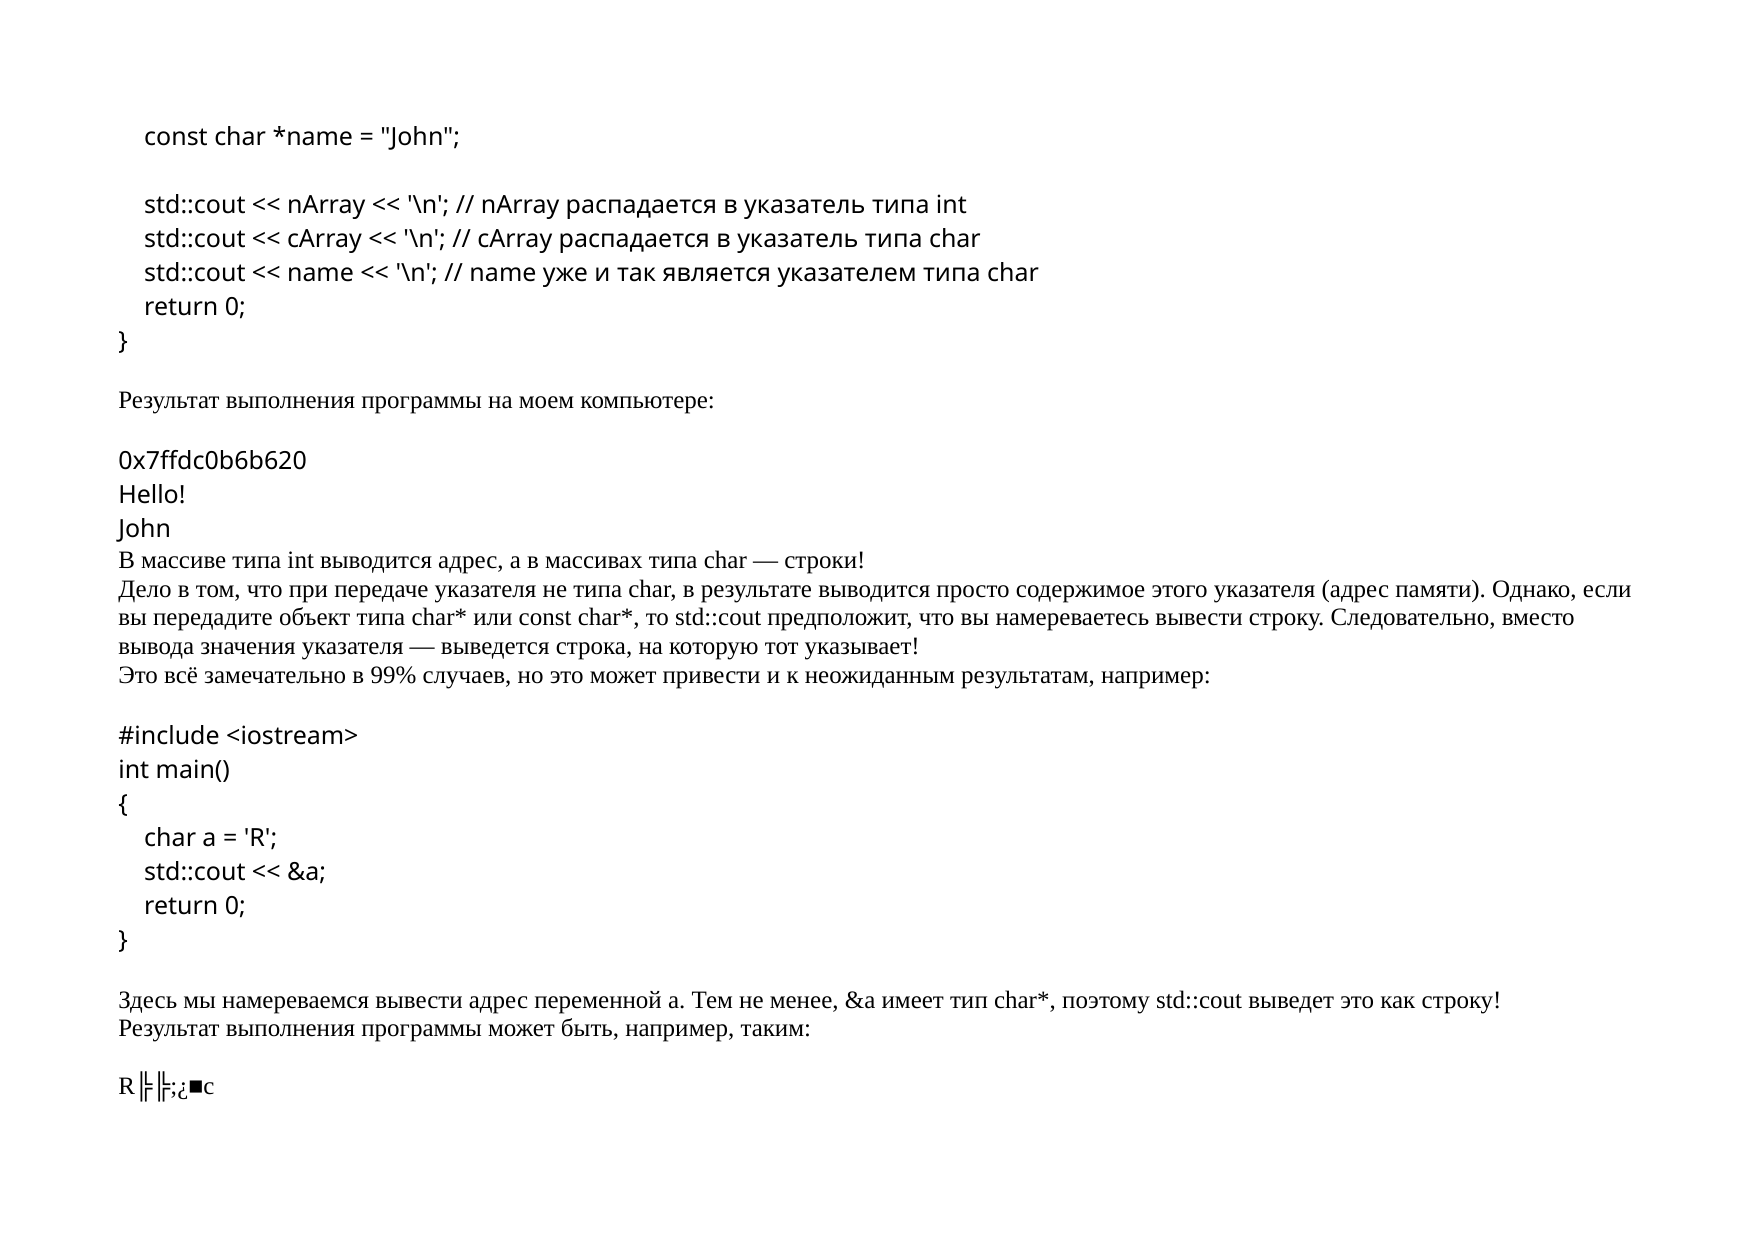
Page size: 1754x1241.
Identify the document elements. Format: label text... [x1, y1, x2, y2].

text R╠╠;¿■c [142, 1071, 158, 1100]
text std::cout << name << '\n'; // name уже и так является указателем типа char [118, 254, 1636, 288]
text R╠╠;¿■c [118, 1071, 140, 1100]
text R╠╠;¿■c [160, 1071, 1636, 1100]
text int main() [118, 752, 1636, 786]
text Результат выполнения программы на моем компьютере: [118, 385, 1636, 414]
text В массиве типа int выводится адрес, а в массивах типа char — строки! [118, 545, 1636, 574]
text { [118, 786, 1636, 820]
text std::cout << nArray << '\n'; // nArray распадается в указатель типа int [118, 186, 1636, 220]
text std::cout << cArray << '\n'; // cArray распадается в указатель типа char [118, 220, 1636, 254]
text Здесь мы намереваемся вывести адрес переменной a. Тем не менее, &a имеет тип char*, поэтому std::cout выведет это как строку! [118, 985, 1636, 1013]
text std::cout << &a; [118, 854, 1636, 888]
text Результат выполнения программы может быть, например, таким: [118, 1013, 1636, 1042]
text 0x7ffdc0b6b620 [118, 443, 1636, 477]
text const char *name = "John"; [118, 118, 1636, 152]
text John [118, 511, 1636, 545]
text } [118, 922, 1636, 956]
text char a = 'R'; [118, 820, 1636, 854]
text Это всё замечательно в 99% случаев, но это может привести и к неожиданным результатам, например: [118, 660, 1636, 689]
text Hello! [118, 477, 1636, 511]
text return 0; [118, 288, 1636, 322]
text } [118, 322, 1636, 357]
text #include <iostream> [118, 717, 1636, 752]
text Дело в том, что при передаче указателя не типа char, в результате выводится просто содержимое этого указателя (адрес памяти). Однако, если вы передадите объект типа char* или const char*, то std::cout предположит, что вы намереваетесь вывести строку. Следовательно, вместо вывода значения указателя — выведется строка, на которую тот указывает! [118, 574, 1636, 660]
text return 0; [118, 888, 1636, 922]
